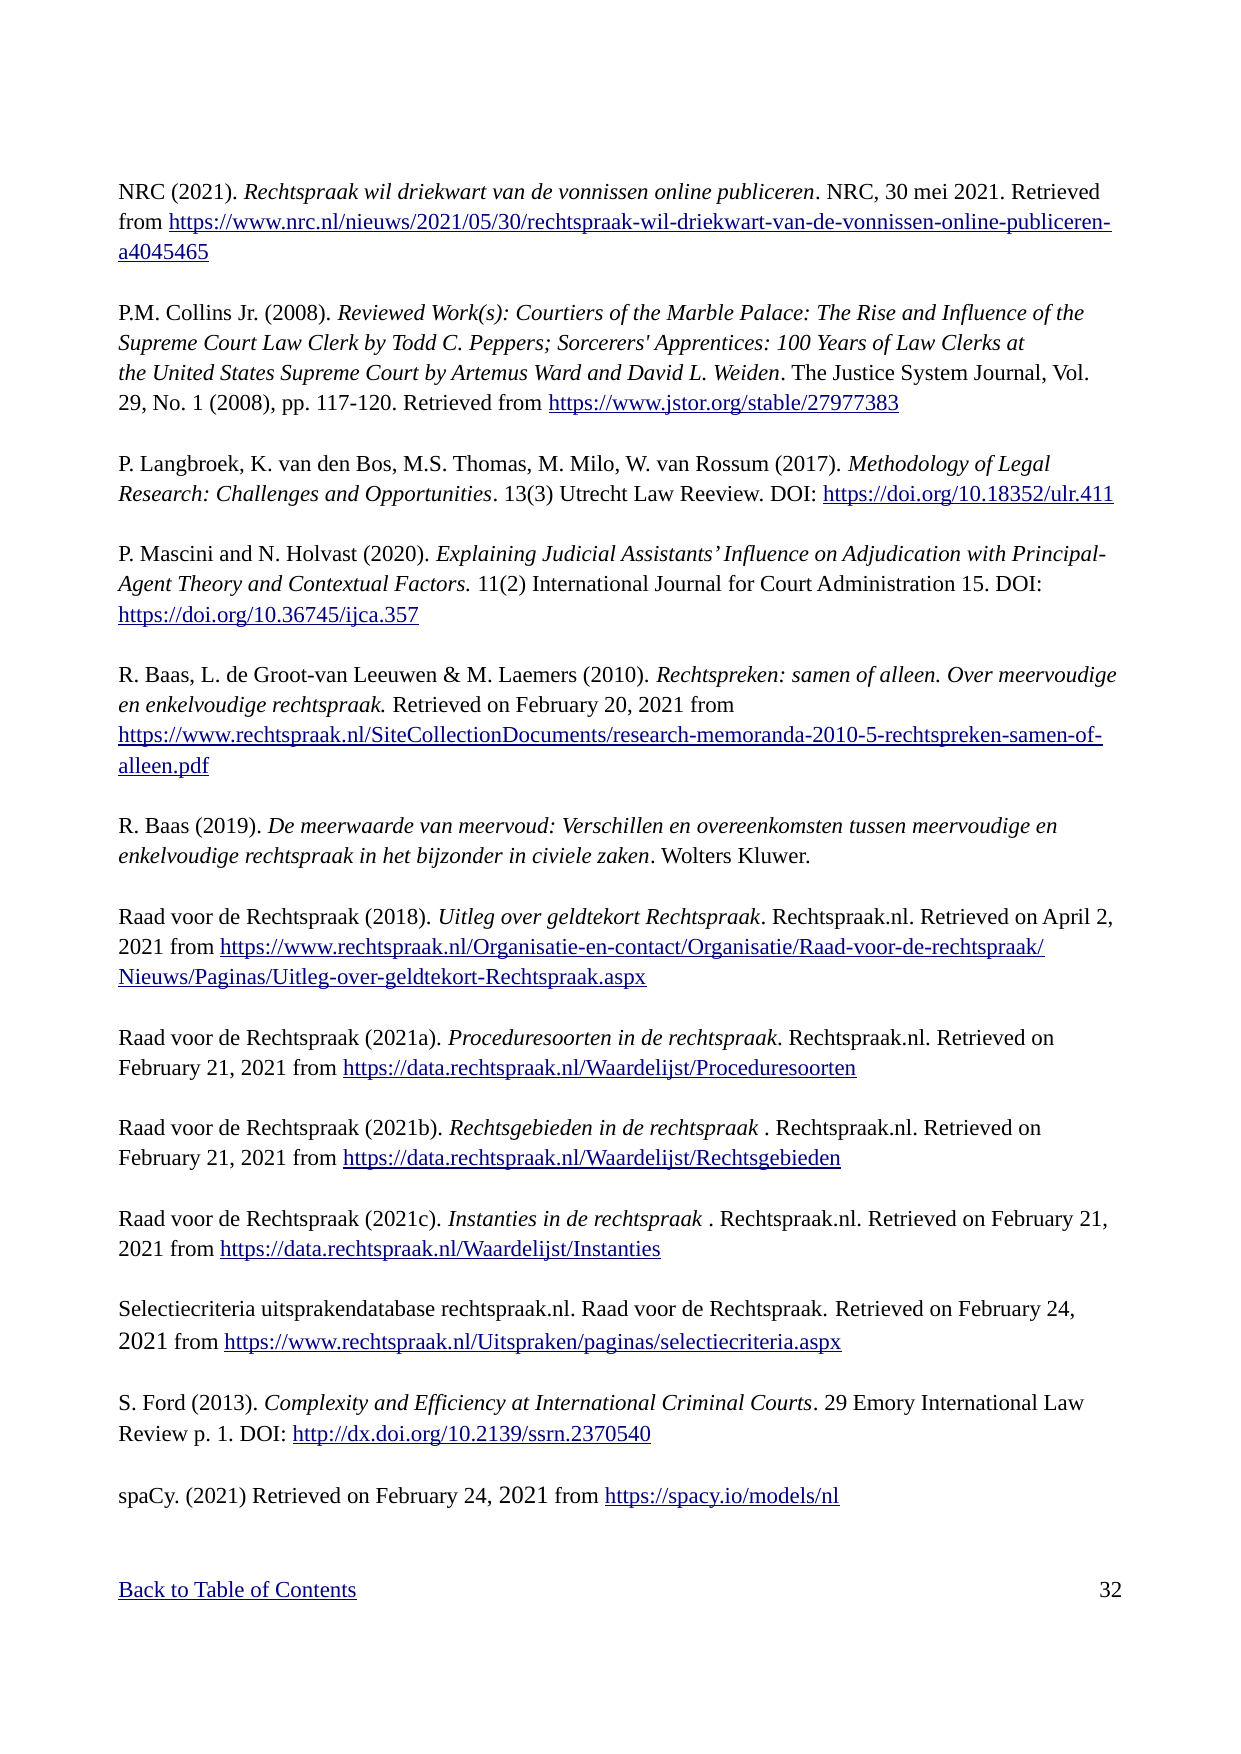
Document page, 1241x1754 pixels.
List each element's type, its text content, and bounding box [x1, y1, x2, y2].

text S. Ford (2013). Complexity and Efficiency at International Criminal Courts. 29 Emory International Law Review p. 1. DOI: http://dx.doi.org/10.2139/ssrn.2370540 [118, 1389, 1122, 1446]
text P. Mascini and N. Holvast (2020). Explaining Judicial Assistants’ Influence on Adjudication with Principal-Agent Theory and Contextual Factors. 11(2) International Journal for Court Administration 15. DOI: https://doi.org/10.36745/ijca.357 [118, 540, 1122, 627]
text Selectiecriteria uitsprakendatabase rechtspraak.nl. Raad voor de Rechtspraak. Retrieved on February 24, 2021 from https://www.rechtspraak.nl/Uitspraken/paginas/selectiecriteria.aspx [118, 1296, 1122, 1355]
text P. Langbroek, K. van den Bos, M.S. Thomas, M. Milo, W. van Rossum (2017). Methodology of Legal Research: Challenges and Opportunities. 13(3) Utrecht Law Reeview. DOI: https://doi.org/10.18352/ulr.411 [118, 450, 1122, 506]
text R. Baas, L. de Groot-van Leeuwen & M. Laemers (2010). Rechtspreken: samen of alleen. Over meervoudige en enkelvoudige rechtspraak. Retrieved on February 20, 2021 from https://www.rechtspraak.nl/SiteCollectionDocuments/research-memoranda-2010-5-rechtspreken-samen-of-alleen.pdf [118, 661, 1122, 778]
text the United States Supreme Court by Artemus Ward and David L. Weiden. The Justice System Journal, Vol. 29, No. 1 (2008), pp. 117-120. Retrieved from https://www.jstor.org/stable/27977383 [118, 359, 1122, 416]
text NRC (2021). Rechtspraak wil driekwart van de vonnissen online publiceren. NRC, 30 mei 2021. Retrieved from https://www.nrc.nl/nieuws/2021/05/30/rechtspraak-wil-driekwart-van-de-vonnissen-online-publiceren-a4045465 [118, 178, 1122, 264]
text R. Baas (2019). De meerwaarde van meervoud: Verschillen en overeenkomsten tussen meervoudige en enkelvoudige rechtspraak in het bijzonder in civiele zaken. Wolters Kluwer. [118, 812, 1122, 869]
text Raad voor de Rechtspraak (2018). Uitleg over geldtekort Rechtspraak. Rechtspraak.nl. Retrieved on April 2, 2021 from https://www.rechtspraak.nl/Organisatie-en-contact/Organisatie/Raad-voor-de-rechtspraak/Nieuws/Paginas/Uitleg-over-geldtekort-Rechtspraak.aspx [118, 903, 1122, 989]
text Raad voor de Rechtspraak (2021a). Proceduresoorten in de rechtspraak. Rechtspraak.nl. Retrieved on February 21, 2021 from https://data.rechtspraak.nl/Waardelijst/Proceduresoorten [118, 1024, 1122, 1080]
text Raad voor de Rechtspraak (2021b). Rechtsgebieden in de rechtspraak . Rechtspraak.nl. Retrieved on February 21, 2021 from https://data.rechtspraak.nl/Waardelijst/Rechtsgebieden [118, 1114, 1122, 1171]
text Raad voor de Rechtspraak (2021c). Instanties in de rechtspraak . Rechtspraak.nl. Retrieved on February 21, 2021 from https://data.rechtspraak.nl/Waardelijst/Instanties [118, 1205, 1122, 1261]
text spaCy. (2021) Retrieved on February 24, 2021 from https://spacy.io/models/nl [118, 1480, 1122, 1509]
text P.M. Collins Jr. (2008). Reviewed Work(s): Courtiers of the Marble Palace: The Rise and Influence of the Supreme Court Law Clerk by Todd C. Peppers; Sorcerers' Apprentices: 100 Years of Law Clerks at [118, 299, 1122, 355]
